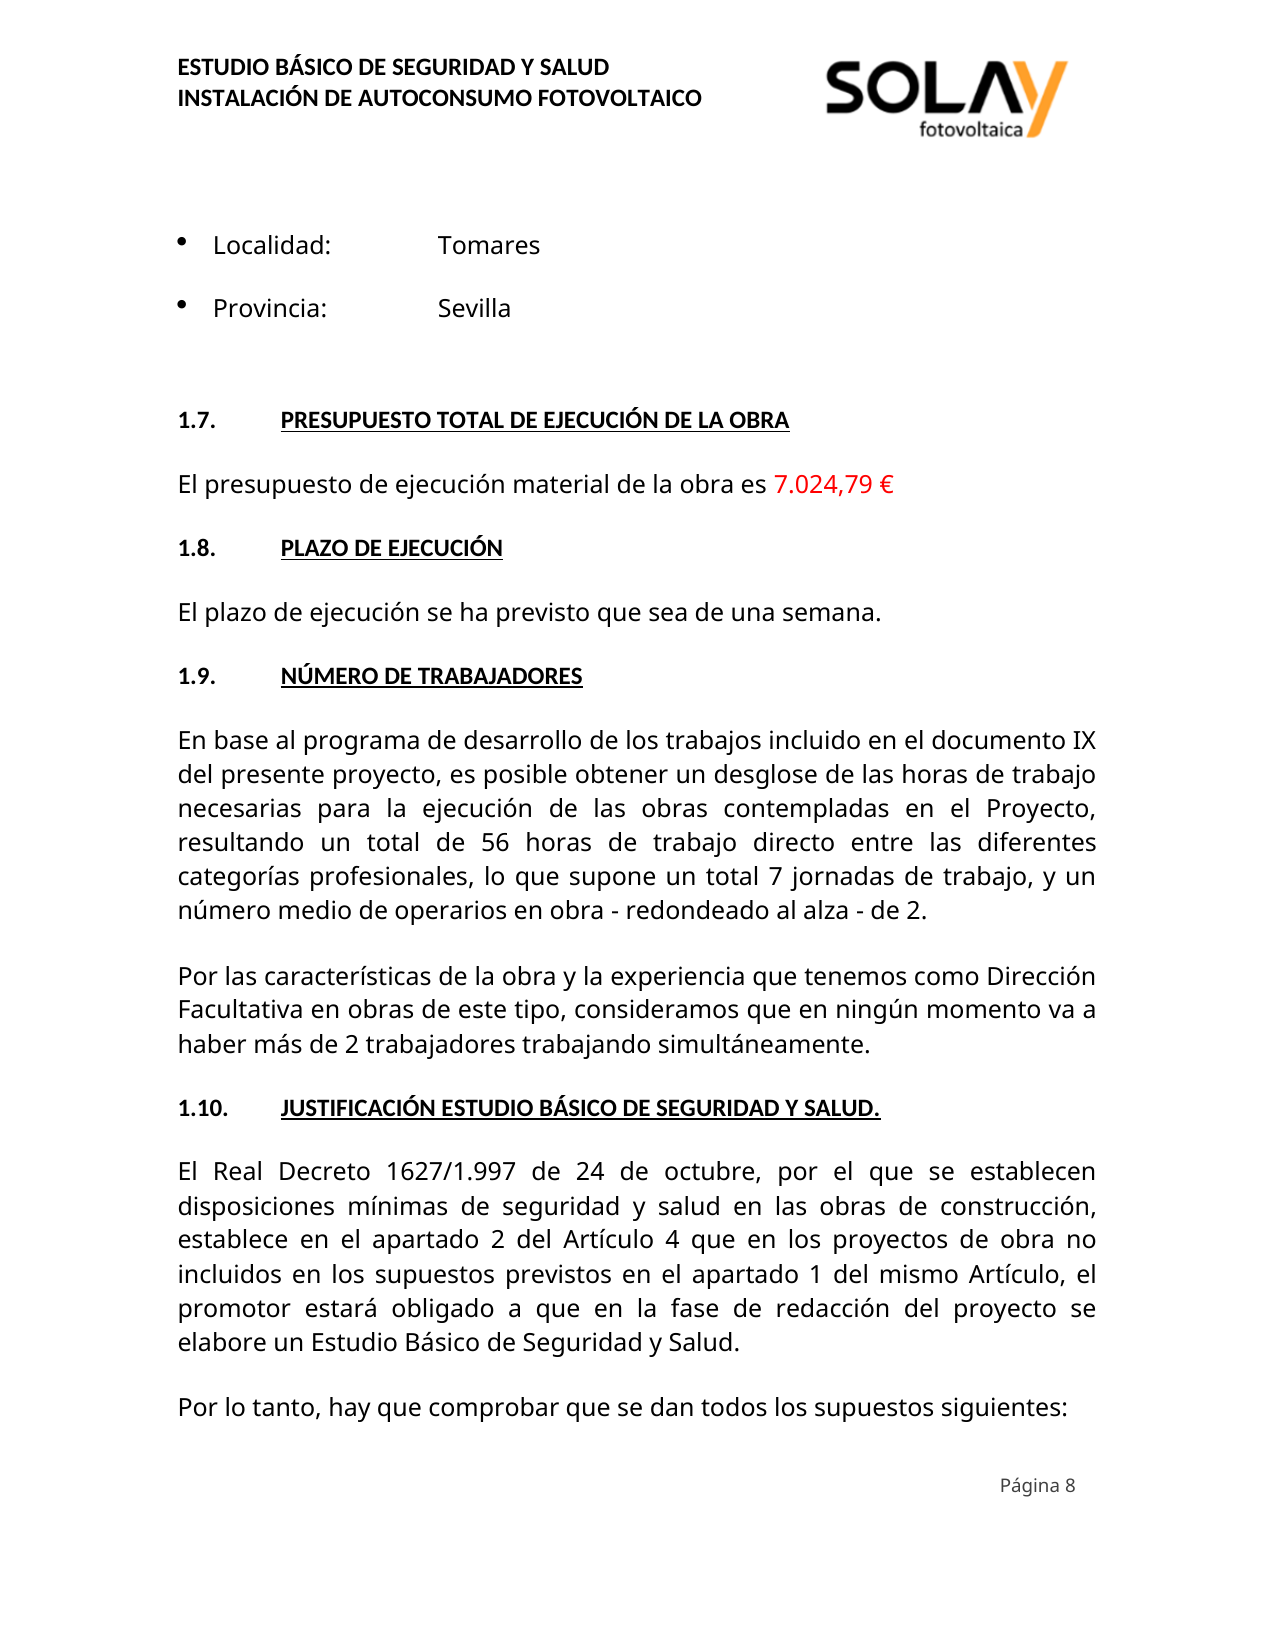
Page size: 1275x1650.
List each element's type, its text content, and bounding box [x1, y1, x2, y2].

list JUSTIFICACIÓN ESTUDIO BÁSICO DE SEGURIDAD Y SALUD. [177, 1092, 1098, 1123]
list NÚMERO DE TRABAJADORES [177, 660, 1098, 691]
list Localidad: Tomares [177, 227, 1098, 262]
list PLAZO DE EJECUCIÓN [177, 532, 1098, 563]
text Por las características de la obra y la experiencia que tenemos como Dirección Facultativa en obras de este tipo, consideramos que en ningún momento va a haber más de 2 trabajadores trabajando simultáneamente. [177, 958, 1098, 1060]
list Provincia: Sevilla [177, 290, 1098, 324]
list PRESUPUESTO TOTAL DE EJECUCIÓN DE LA OBRA [177, 404, 1098, 436]
text Por lo tanto, hay que comprobar que se dan todos los supuestos siguientes: [177, 1390, 1098, 1424]
text En base al programa de desarrollo de los trabajos incluido en el documento IX del presente proyecto, es posible obtener un desglose de las horas de trabajo necesarias para la ejecución de las obras contempladas en el Proyecto, resultando un total de 56 horas de trabajo directo entre las diferentes categorías profesionales, lo que supone un total 7 jornadas de trabajo, y un número medio de operarios en obra - redondeado al alza - de 2. [177, 722, 1098, 927]
text El presupuesto de ejecución material de la obra es 7.024,79 € [177, 467, 1098, 501]
text El plazo de ejecución se ha previsto que sea de una semana. [177, 595, 1098, 629]
text El Real Decreto 1627/1.997 de 24 de octubre, por el que se establecen disposiciones mínimas de seguridad y salud en las obras de construcción, establece en el apartado 2 del Artículo 4 que en los proyectos de obra no incluidos en los supuestos previstos en el apartado 1 del mismo Artículo, el promotor estará obligado a que en la fase de redacción del proyecto se elabore un Estudio Básico de Seguridad y Salud. [177, 1154, 1098, 1358]
